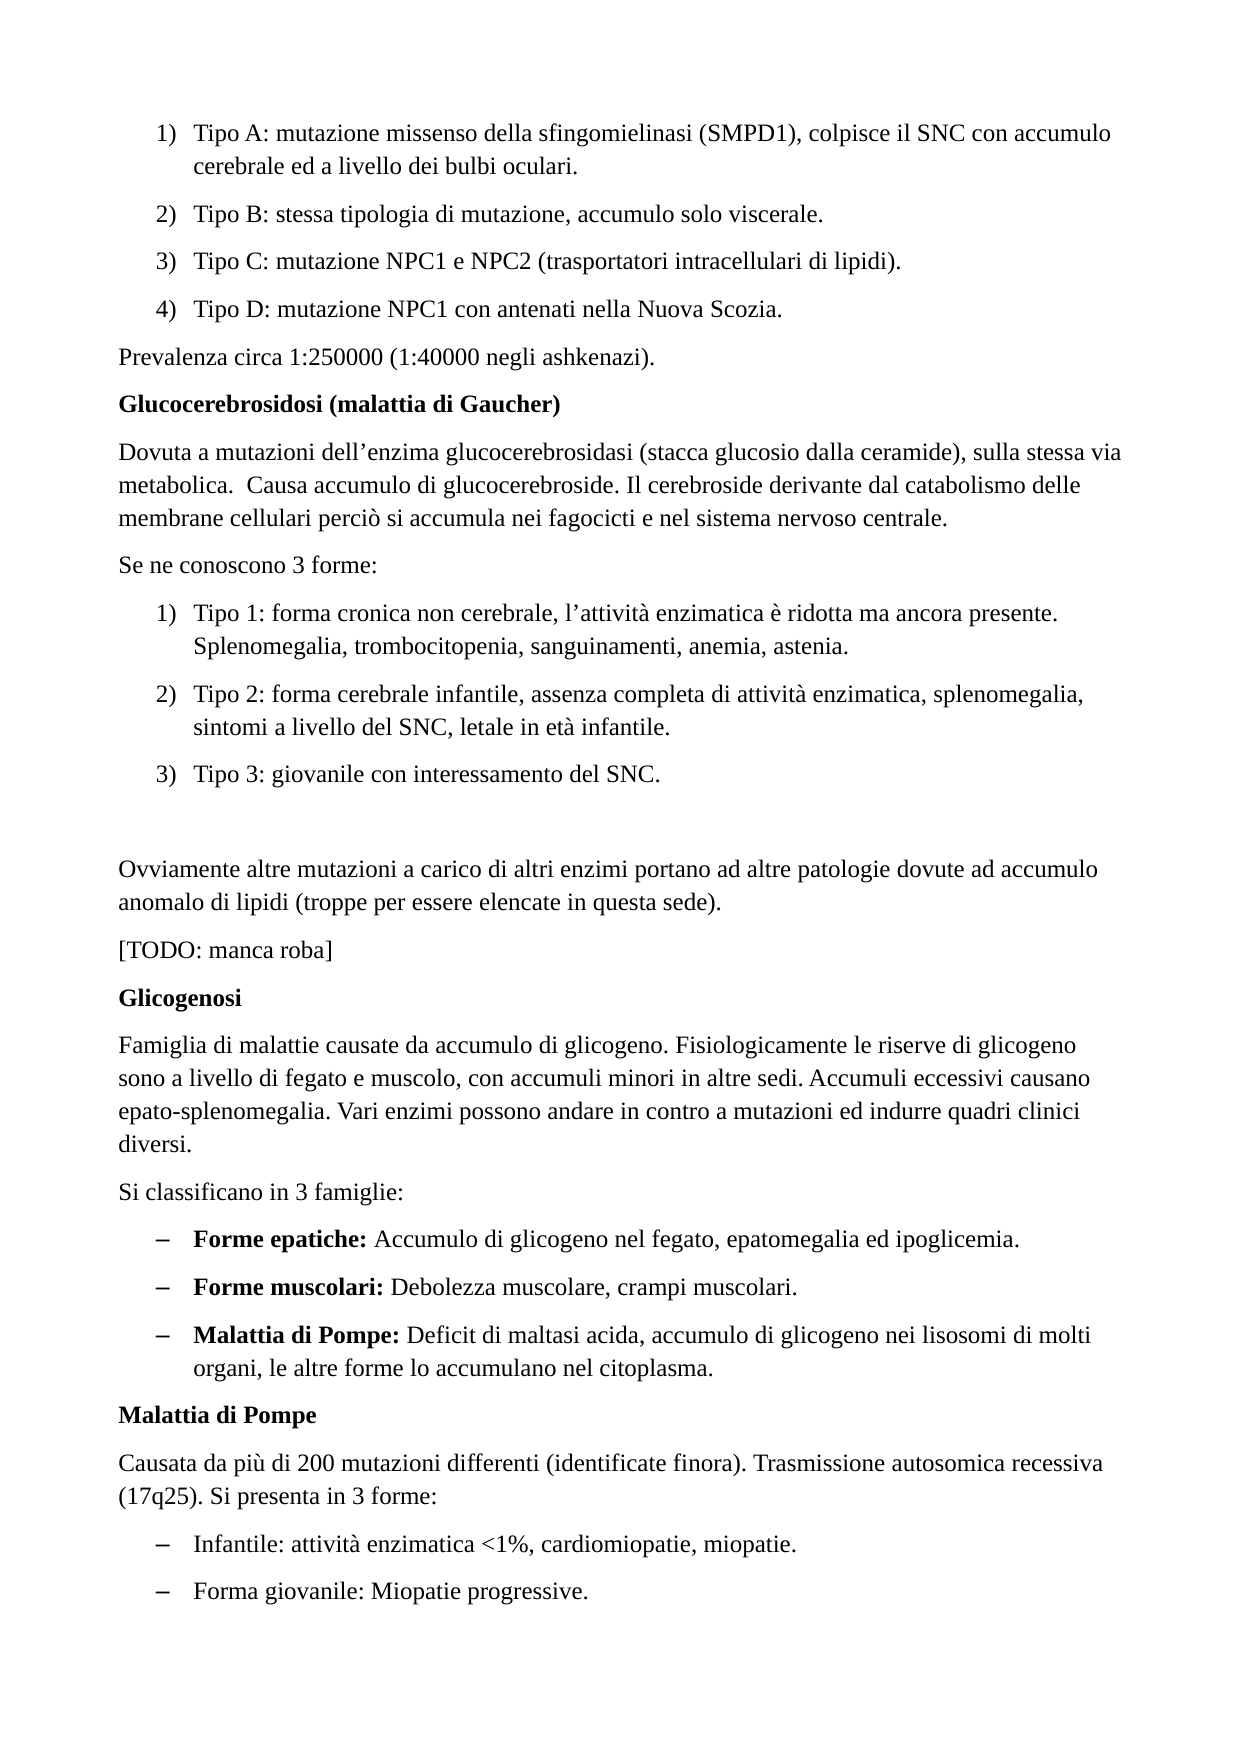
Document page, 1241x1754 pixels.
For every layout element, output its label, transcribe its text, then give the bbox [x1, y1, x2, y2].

list Tipo 1: forma cronica non cerebrale, l’attività enzimatica è ridotta ma ancora presente. Splenomegalia, trombocitopenia, sanguinamenti, anemia, astenia. [156, 598, 1122, 660]
text Dovuta a mutazioni dell’enzima glucocerebrosidasi (stacca glucosio dalla ceramide), sulla stessa via metabolica. Causa accumulo di glucocerebroside. Il cerebroside derivante dal catabolismo delle membrane cellulari perciò si accumula nei fagocicti e nel sistema nervoso centrale. [118, 437, 1122, 532]
text Causata da più di 200 mutazioni differenti (identificate finora). Trasmissione autosomica recessiva (17q25). Si presenta in 3 forme: [118, 1448, 1122, 1510]
text Glucocerebrosidosi (malattia di Gaucher) [118, 389, 1122, 418]
text Se ne conoscono 3 forme: [118, 550, 1122, 579]
list Forme epatiche: Accumulo di glicogeno nel fegato, epatomegalia ed ipoglicemia. [156, 1224, 1122, 1253]
list Tipo B: stessa tipologia di mutazione, accumulo solo viscerale. [156, 199, 1122, 227]
list Tipo 3: giovanile con interessamento del SNC. [156, 759, 1122, 788]
text Famiglia di malattie causate da accumulo di glicogeno. Fisiologicamente le riserve di glicogeno sono a livello di fegato e muscolo, con accumuli minori in altre sedi. Accumuli eccessivi causano epato-splenomegalia. Vari enzimi possono andare in contro a mutazioni ed indurre quadri clinici diversi. [118, 1030, 1122, 1158]
text Malattia di Pompe [118, 1400, 1122, 1429]
list Infantile: attività enzimatica <1%, cardiomiopatie, miopatie. [156, 1529, 1122, 1557]
list Tipo 2: forma cerebrale infantile, assenza completa di attività enzimatica, splenomegalia, sintomi a livello del SNC, letale in età infantile. [156, 679, 1122, 740]
text Prevalenza circa 1:250000 (1:40000 negli ashkenazi). [118, 342, 1122, 370]
list Forma giovanile: Miopatie progressive. [156, 1576, 1122, 1605]
list Tipo C: mutazione NPC1 e NPC2 (trasportatori intracellulari di lipidi). [156, 246, 1122, 275]
text Glicogenosi [118, 983, 1122, 1011]
list Tipo D: mutazione NPC1 con antenati nella Nuova Scozia. [156, 294, 1122, 323]
text [TODO: manca roba] [118, 935, 1122, 964]
list Malattia di Pompe: Deficit di maltasi acida, accumulo di glicogeno nei lisosomi di molti organi, le altre forme lo accumulano nel citoplasma. [156, 1320, 1122, 1382]
text Si classificano in 3 famiglie: [118, 1177, 1122, 1206]
text Ovviamente altre mutazioni a carico di altri enzimi portano ad altre patologie dovute ad accumulo anomalo di lipidi (troppe per essere elencate in questa sede). [118, 854, 1122, 916]
list Forme muscolari: Debolezza muscolare, crampi muscolari. [156, 1272, 1122, 1301]
list Tipo A: mutazione missenso della sfingomielinasi (SMPD1), colpisce il SNC con accumulo cerebrale ed a livello dei bulbi oculari. [156, 118, 1122, 180]
